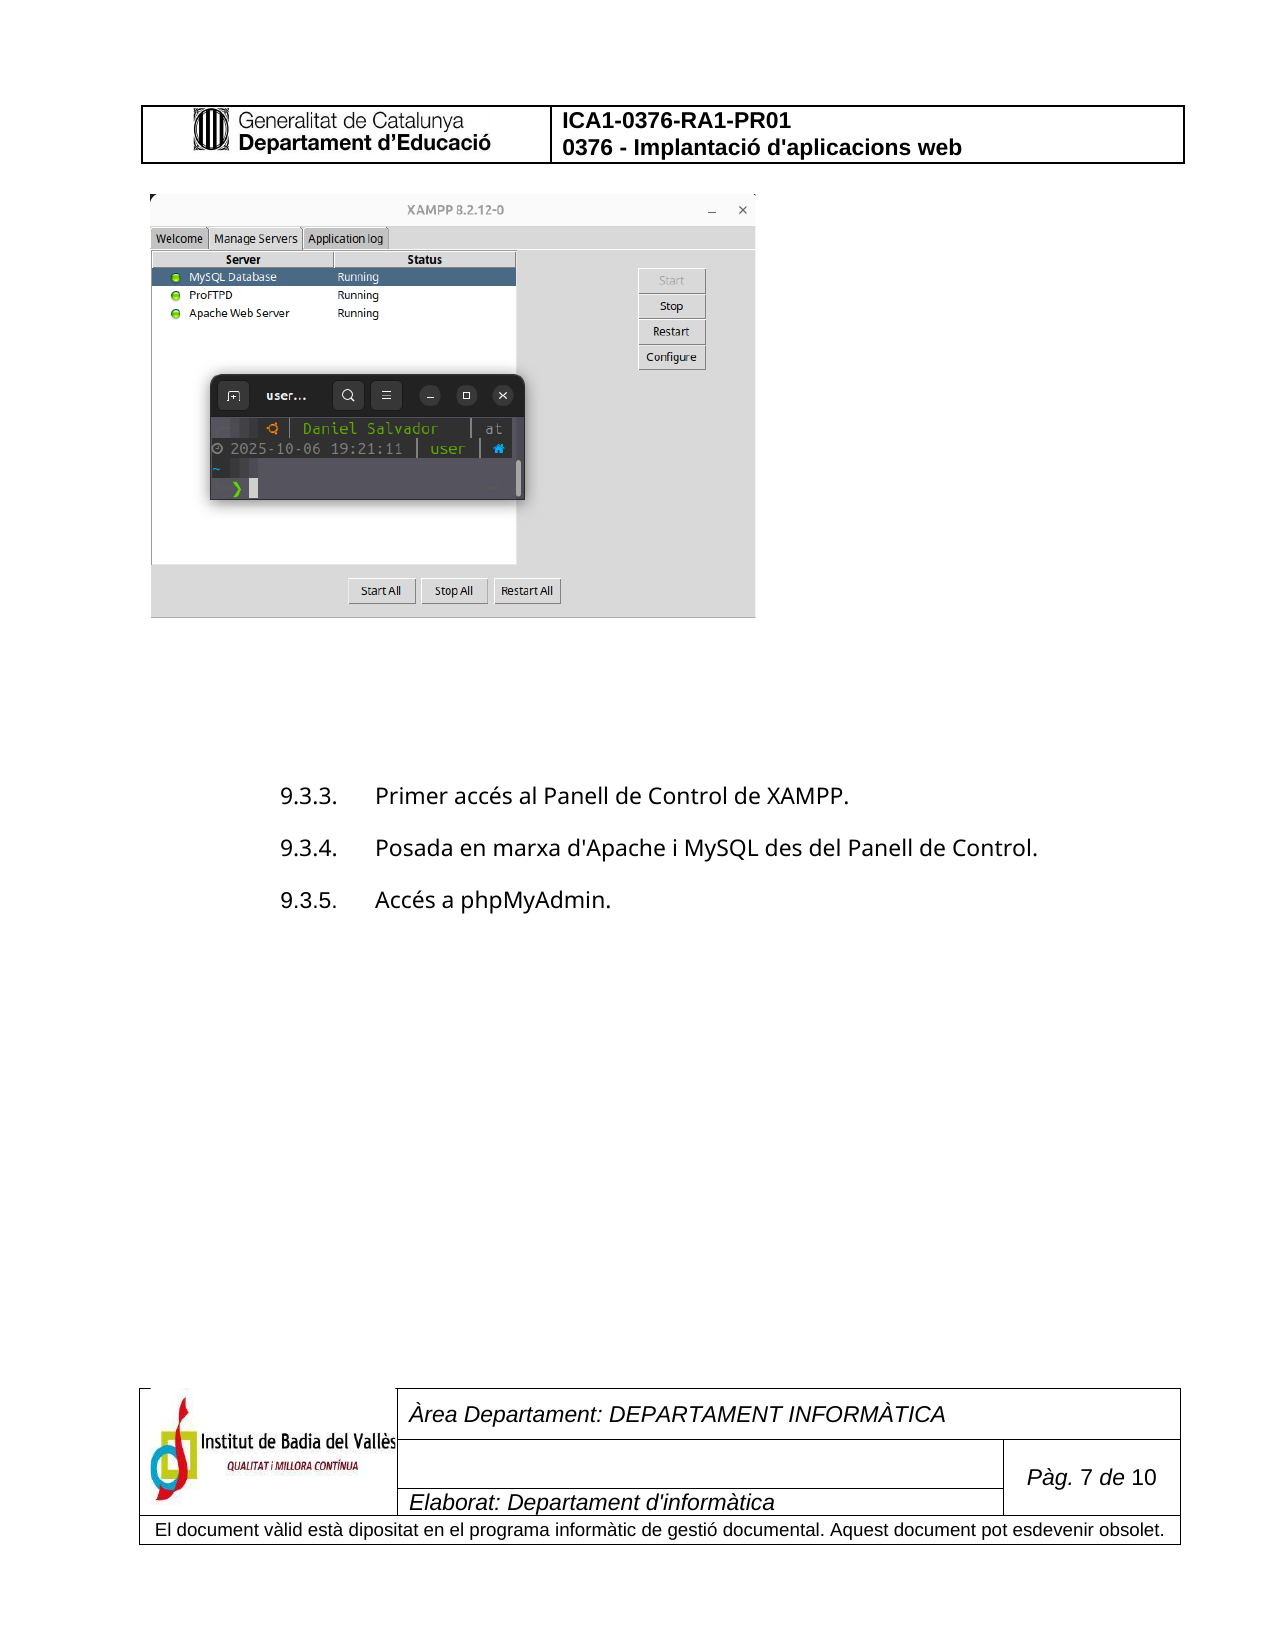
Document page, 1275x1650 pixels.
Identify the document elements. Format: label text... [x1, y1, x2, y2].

list Primer accés al Panell de Control de XAMPP. [337, 779, 1125, 811]
list Posada en marxa d'Apache i MySQL des del Panell de Control. [337, 832, 1125, 863]
picture [150, 194, 756, 618]
picture [193, 107, 491, 155]
picture [150, 1388, 396, 1510]
list Accés a phpMyAdmin. [337, 884, 1125, 915]
